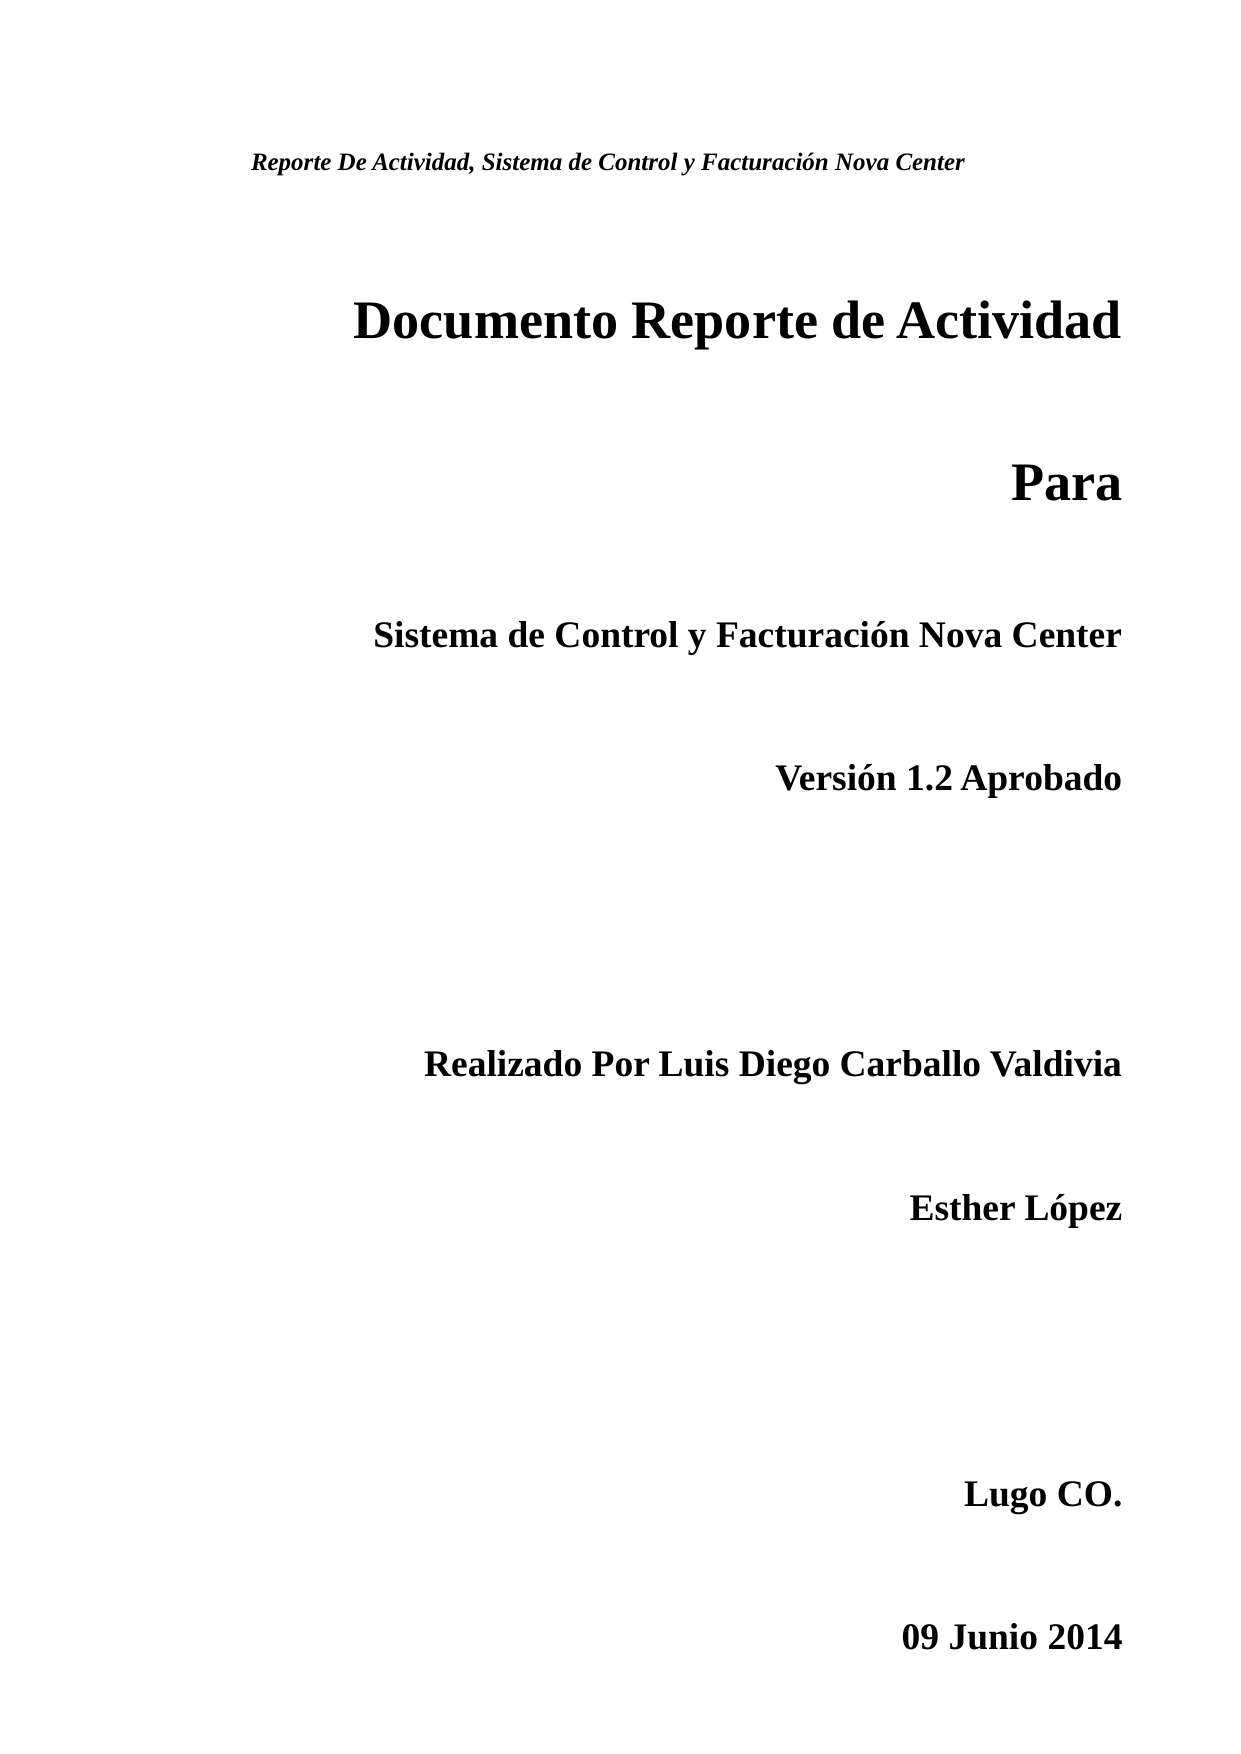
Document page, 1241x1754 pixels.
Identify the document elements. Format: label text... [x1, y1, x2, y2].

text Esther López [118, 1185, 1122, 1228]
text Documento Reporte de Actividad [118, 288, 1122, 350]
text Para [118, 450, 1122, 512]
text 09 Junio 2014 [118, 1614, 1122, 1657]
text Sistema de Control y Facturación Nova Center [118, 612, 1122, 656]
text Realizado Por Luis Diego Carballo Valdivia [118, 1042, 1122, 1085]
text Versión 1.2 Aprobado [118, 756, 1122, 799]
text Lugo CO. [118, 1471, 1122, 1514]
